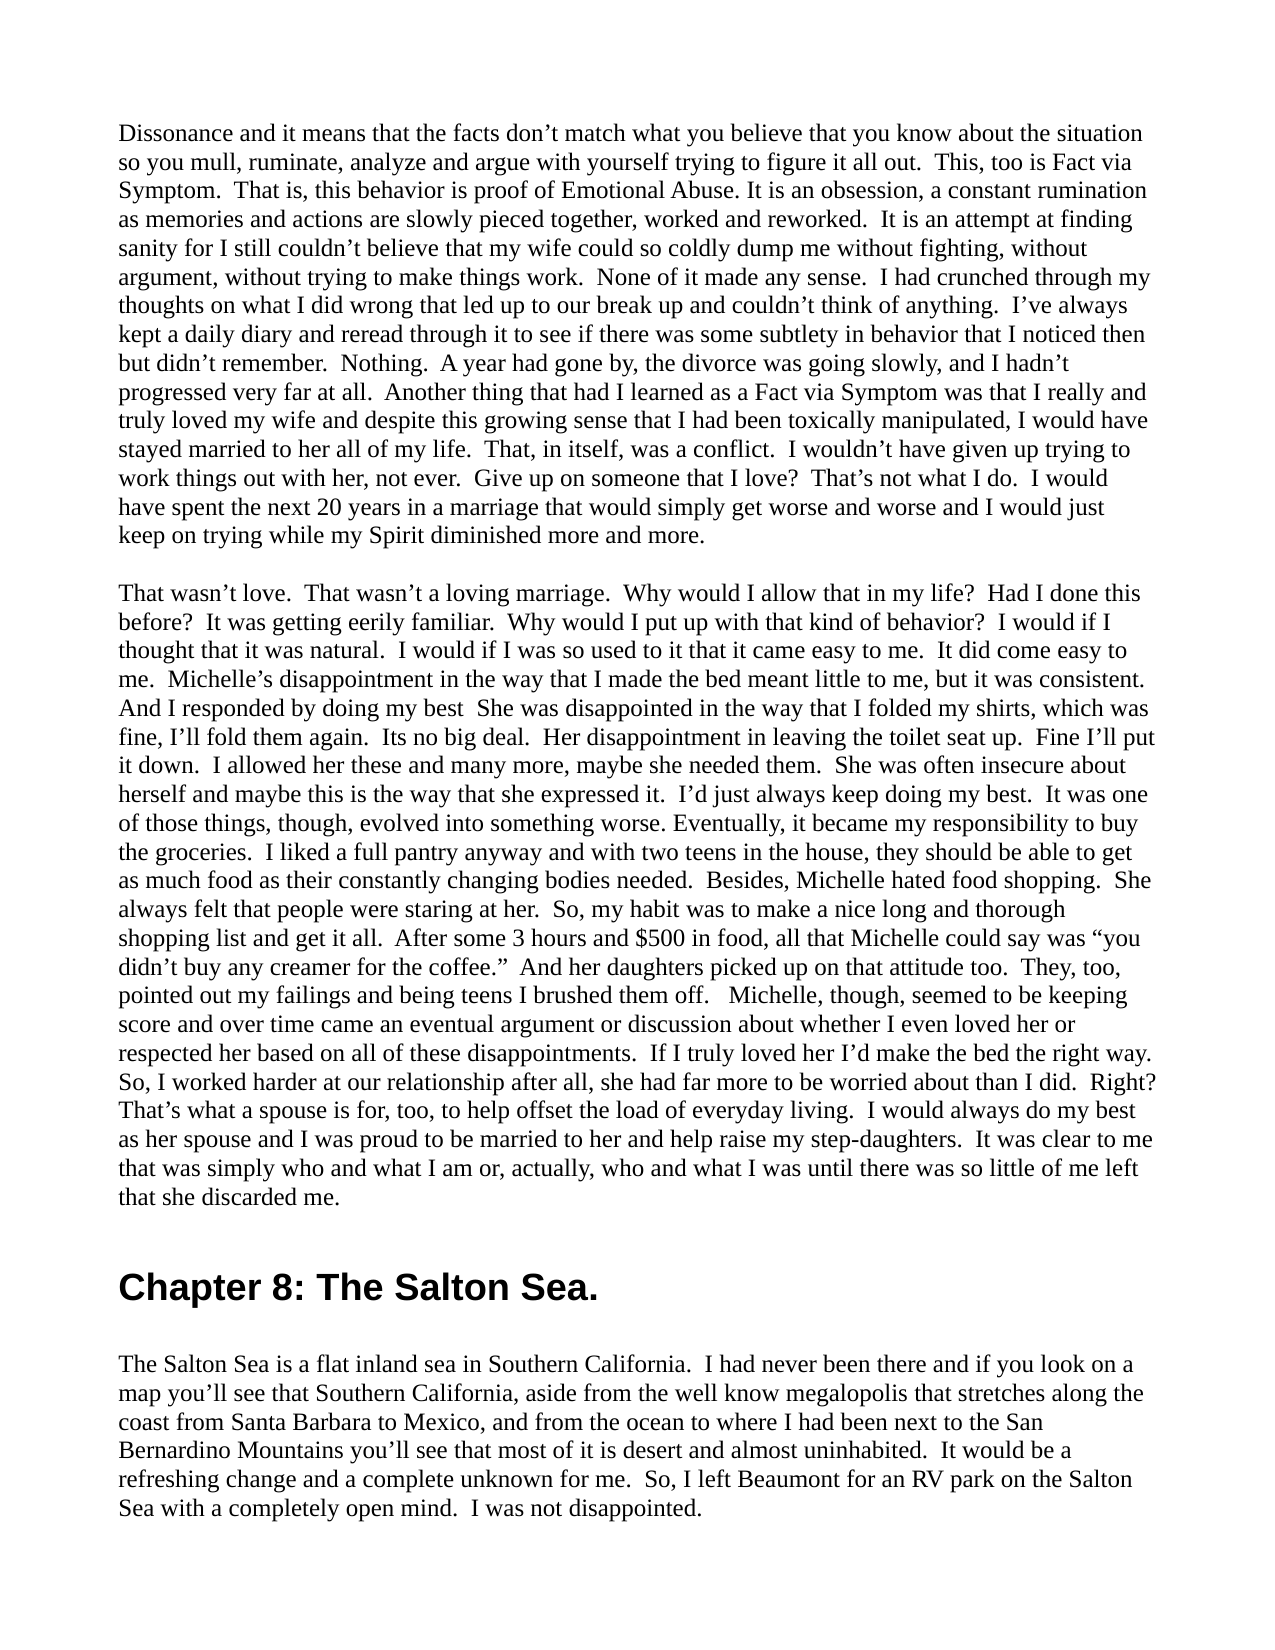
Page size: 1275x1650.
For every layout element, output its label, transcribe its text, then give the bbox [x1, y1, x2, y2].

subtitle Chapter 8: The Salton Sea. [118, 1264, 1157, 1308]
text That wasn’t love. That wasn’t a loving marriage. Why would I allow that in my life? Had I done this before? It was getting eerily familiar. Why would I put up with that kind of behavior? I would if I thought that it was natural. I would if I was so used to it that it came easy to me. It did come easy to me. Michelle’s disappointment in the way that I made the bed meant little to me, but it was consistent. And I responded by doing my best She was disappointed in the way that I folded my shirts, which was fine, I’ll fold them again. Its no big deal. Her disappointment in leaving the toilet seat up. Fine I’ll put it down. I allowed her these and many more, maybe she needed them. She was often insecure about herself and maybe this is the way that she expressed it. I’d just always keep doing my best. It was one of those things, though, evolved into something worse. Eventually, it became my responsibility to buy the groceries. I liked a full pantry anyway and with two teens in the house, they should be able to get as much food as their constantly changing bodies needed. Besides, Michelle hated food shopping. She always felt that people were staring at her. So, my habit was to make a nice long and thorough shopping list and get it all. After some 3 hours and $500 in food, all that Michelle could say was “you didn’t buy any creamer for the coffee.” And her daughters picked up on that attitude too. They, too, pointed out my failings and being teens I brushed them off. Michelle, though, seemed to be keeping score and over time came an eventual argument or discussion about whether I even loved her or respected her based on all of these disappointments. If I truly loved her I’d make the bed the right way. So, I worked harder at our relationship after all, she had far more to be worried about than I did. Right? That’s what a spouse is for, too, to help offset the load of everyday living. I would always do my best as her spouse and I was proud to be married to her and help raise my step-daughters. It was clear to me that was simply who and what I am or, actually, who and what I was until there was so little of me left that she discarded me. [118, 578, 1157, 1211]
text Dissonance and it means that the facts don’t match what you believe that you know about the situation so you mull, ruminate, analyze and argue with yourself trying to figure it all out. This, too is Fact via Symptom. That is, this behavior is proof of Emotional Abuse. It is an obsession, a constant rumination as memories and actions are slowly pieced together, worked and reworked. It is an attempt at finding sanity for I still couldn’t believe that my wife could so coldly dump me without fighting, without argument, without trying to make things work. None of it made any sense. I had crunched through my thoughts on what I did wrong that led up to our break up and couldn’t think of anything. I’ve always kept a daily diary and reread through it to see if there was some subtlety in behavior that I noticed then but didn’t remember. Nothing. A year had gone by, the divorce was going slowly, and I hadn’t progressed very far at all. Another thing that had I learned as a Fact via Symptom was that I really and truly loved my wife and despite this growing sense that I had been toxically manipulated, I would have stayed married to her all of my life. That, in itself, was a conflict. I wouldn’t have given up trying to work things out with her, not ever. Give up on someone that I love? That’s not what I do. I would have spent the next 20 years in a marriage that would simply get worse and worse and I would just keep on trying while my Spirit diminished more and more. [118, 118, 1157, 549]
text The Salton Sea is a flat inland sea in Southern California. I had never been there and if you look on a map you’ll see that Southern California, aside from the well know megalopolis that stretches along the coast from Santa Barbara to Mexico, and from the ocean to where I had been next to the San Bernardino Mountains you’ll see that most of it is desert and almost uninhabited. It would be a refreshing change and a complete unknown for me. So, I left Beaumont for an RV park on the Salton Sea with a completely open mind. I was not disappointed. [118, 1349, 1157, 1522]
